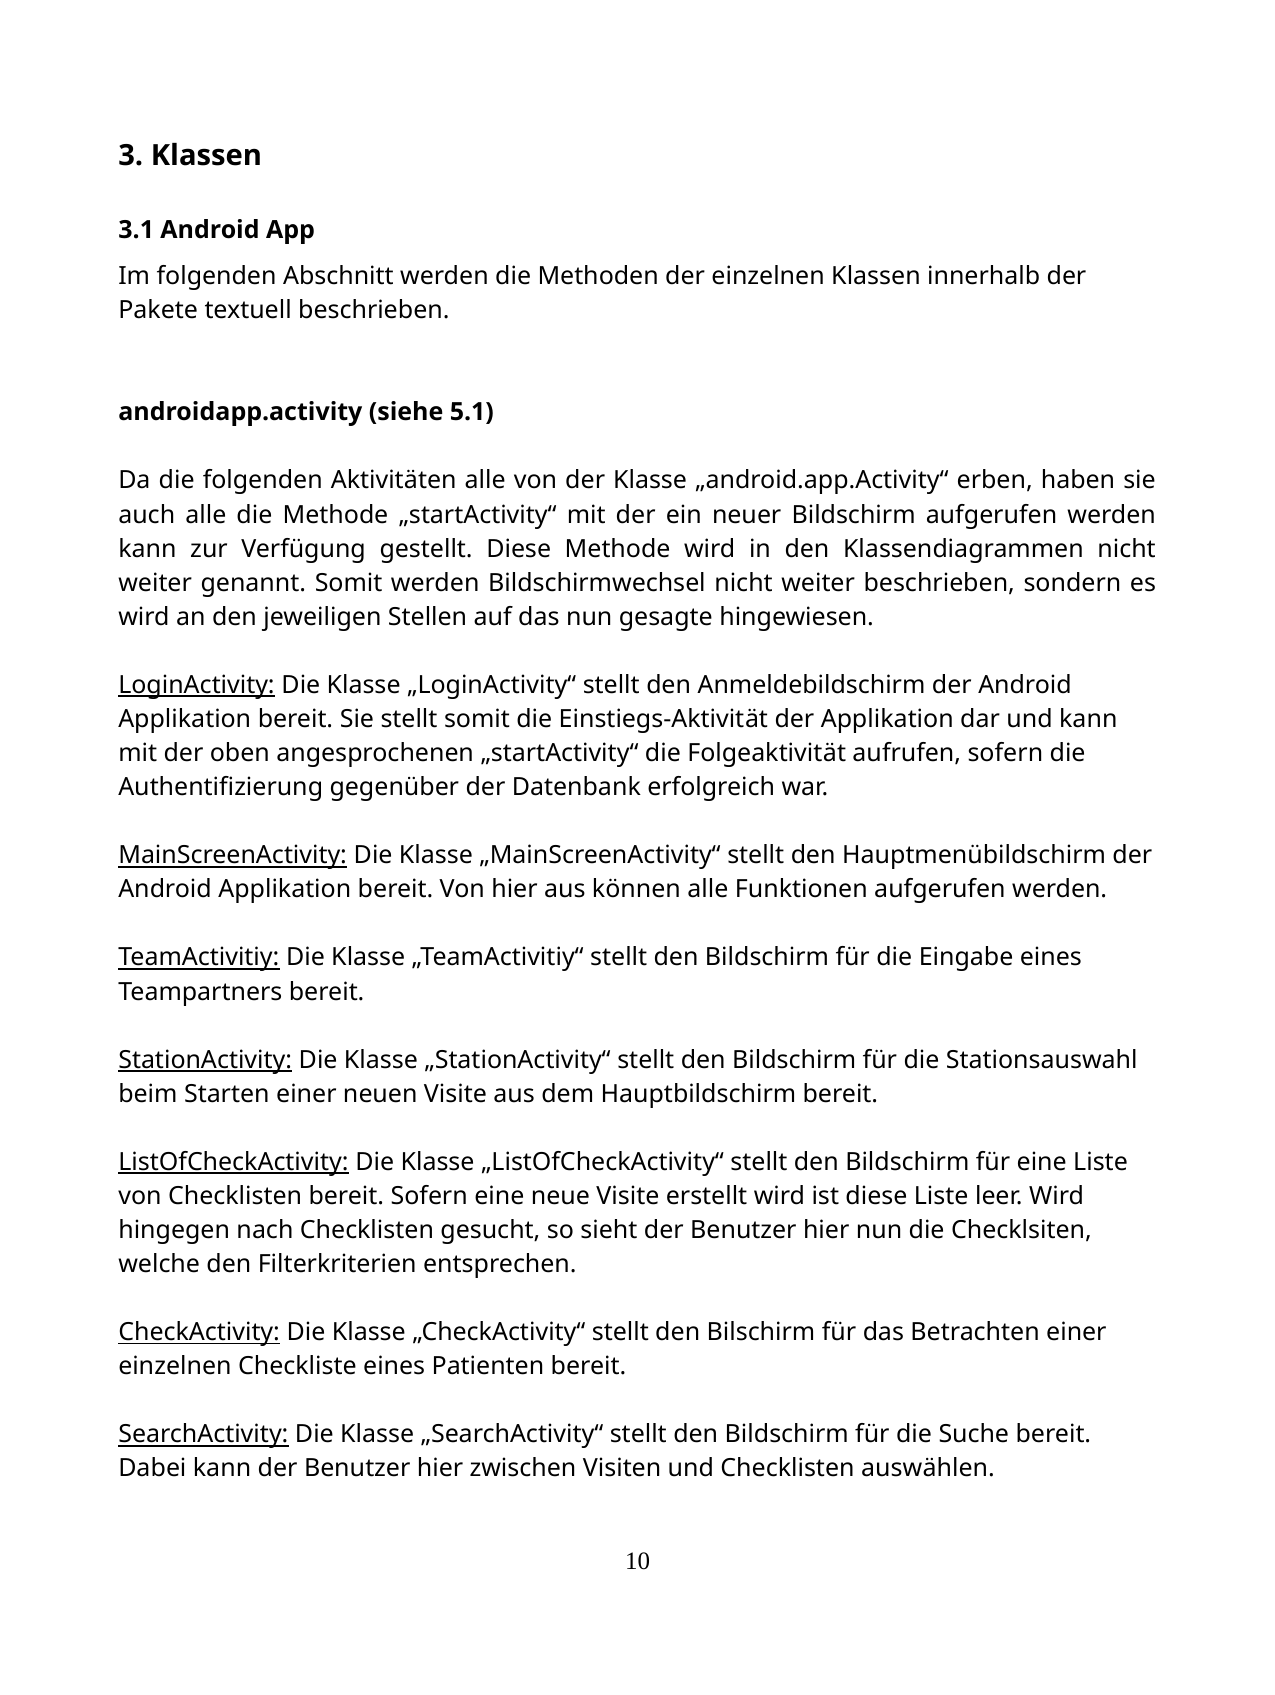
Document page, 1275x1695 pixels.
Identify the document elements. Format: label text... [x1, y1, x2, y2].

subtitle 3. Klassen [118, 134, 1157, 174]
text Da die folgenden Aktivitäten alle von der Klasse „android.app.Activity“ erben, haben sie auch alle die Methode „startActivity“ mit der ein neuer Bildschirm aufgerufen werden kann zur Verfügung gestellt. Diese Methode wird in den Klassendiagrammen nicht weiter genannt. Somit werden Bildschirmwechsel nicht weiter beschrieben, sondern es wird an den jeweiligen Stellen auf das nun gesagte hingewiesen. [118, 462, 1157, 632]
text StationActivity: Die Klasse „StationActivity“ stellt den Bildschirm für die Stationsauswahl beim Starten einer neuen Visite aus dem Hauptbildschirm bereit. [118, 1041, 1157, 1109]
text SearchActivity: Die Klasse „SearchActivity“ stellt den Bildschirm für die Suche bereit. Dabei kann der Benutzer hier zwischen Visiten und Checklisten auswählen. [118, 1416, 1157, 1484]
text ListOfCheckActivity: Die Klasse „ListOfCheckActivity“ stellt den Bildschirm für eine Liste von Checklisten bereit. Sofern eine neue Visite erstellt wird ist diese Liste leer. Wird hingegen nach Checklisten gesucht, so sieht der Benutzer hier nun die Checklsiten, welche den Filterkriterien entsprechen. [118, 1143, 1157, 1280]
text TeamActivitiy: Die Klasse „TeamActivitiy“ stellt den Bildschirm für die Eingabe eines Teampartners bereit. [118, 939, 1157, 1007]
text CheckActivity: Die Klasse „CheckActivity“ stellt den Bilschirm für das Betrachten einer einzelnen Checkliste eines Patienten bereit. [118, 1314, 1157, 1382]
subtitle 3.1 Android App [118, 211, 1157, 245]
text Im folgenden Abschnitt werden die Methoden der einzelnen Klassen innerhalb der Pakete textuell beschrieben. [118, 258, 1157, 326]
text MainScreenActivity: Die Klasse „MainScreenActivity“ stellt den Hauptmenübildschirm der Android Applikation bereit. Von hier aus können alle Funktionen aufgerufen werden. [118, 837, 1157, 905]
text androidapp.activity (siehe 5.1) [118, 394, 1157, 428]
text LoginActivity: Die Klasse „LoginActivity“ stellt den Anmeldebildschirm der Android Applikation bereit. Sie stellt somit die Einstiegs-Aktivität der Applikation dar und kann mit der oben angesprochenen „startActivity“ die Folgeaktivität aufrufen, sofern die Authentifizierung gegenüber der Datenbank erfolgreich war. [118, 667, 1157, 803]
